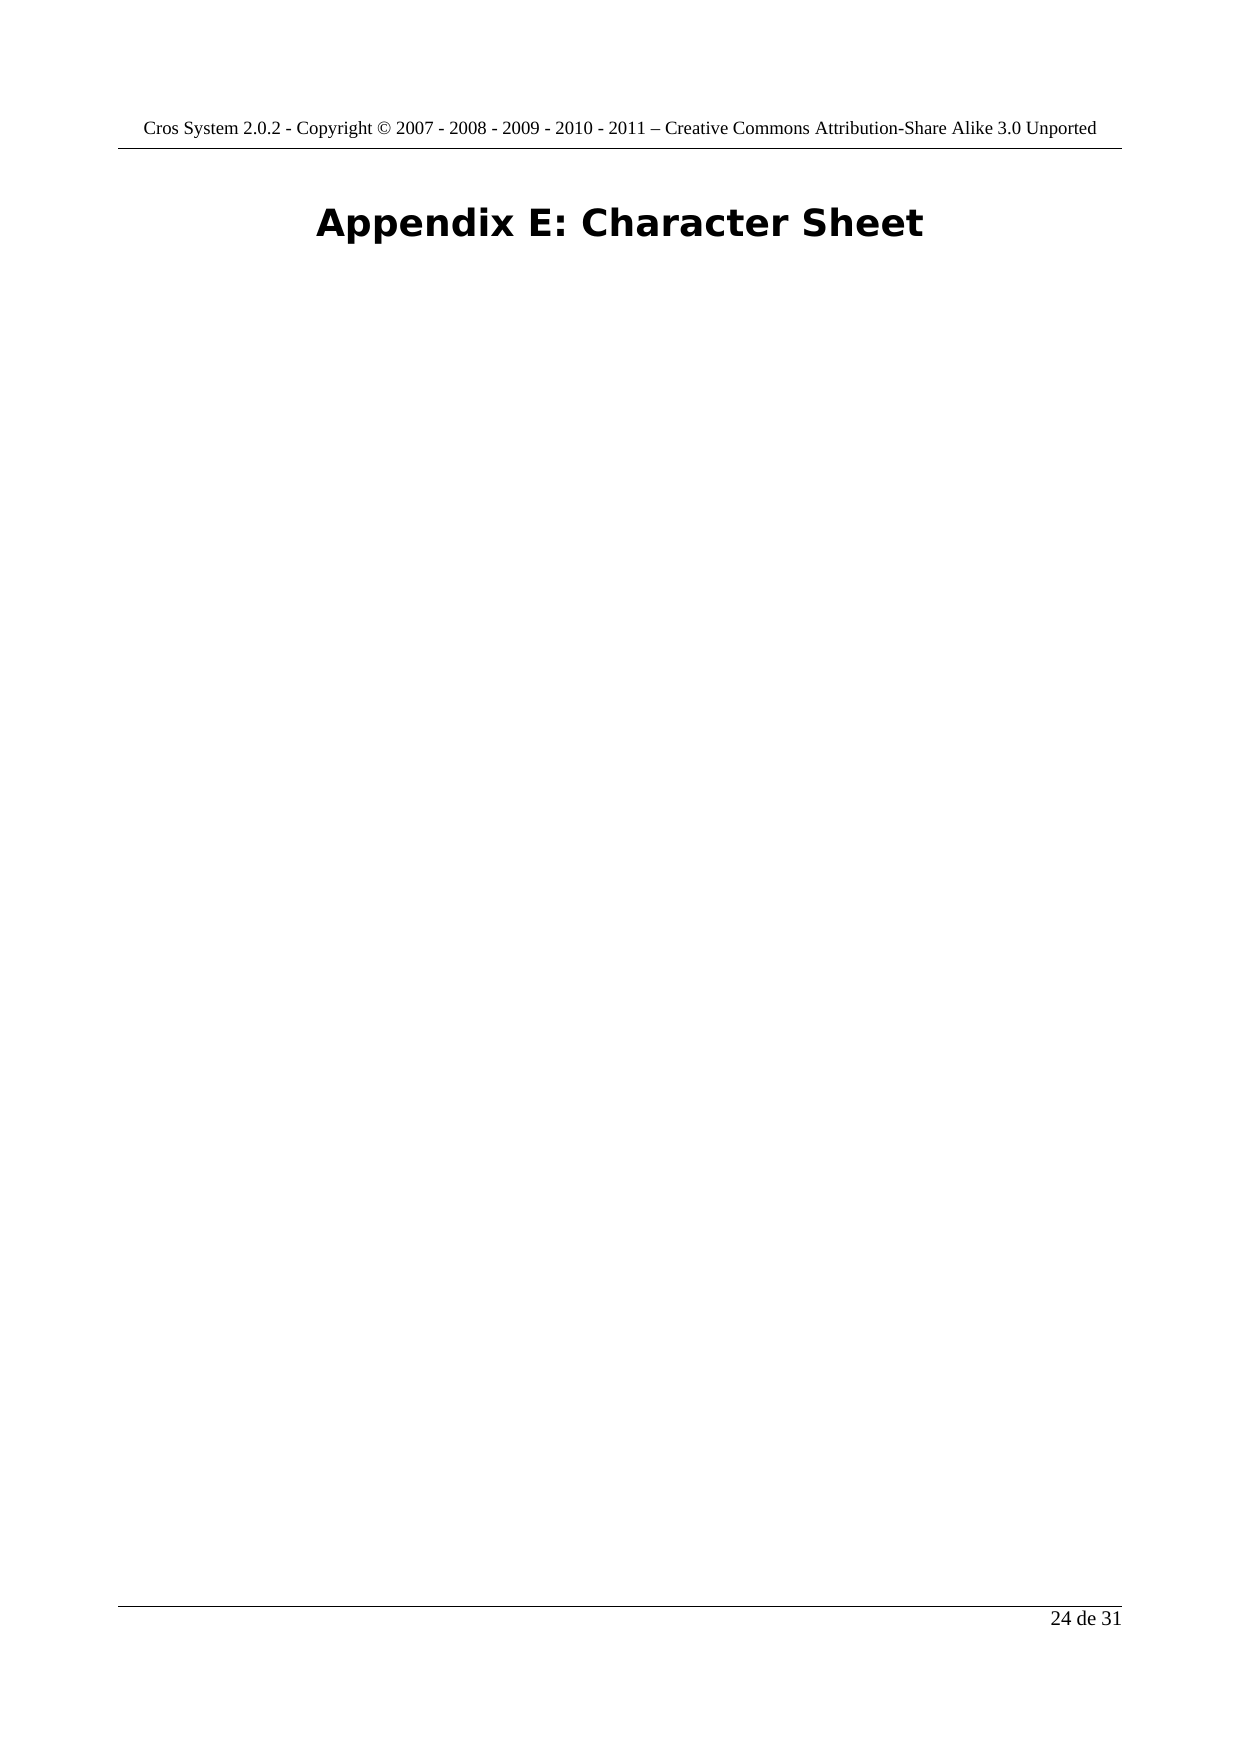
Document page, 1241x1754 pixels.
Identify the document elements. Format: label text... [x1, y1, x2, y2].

subtitle Appendix E: Character Sheet [118, 202, 1122, 246]
